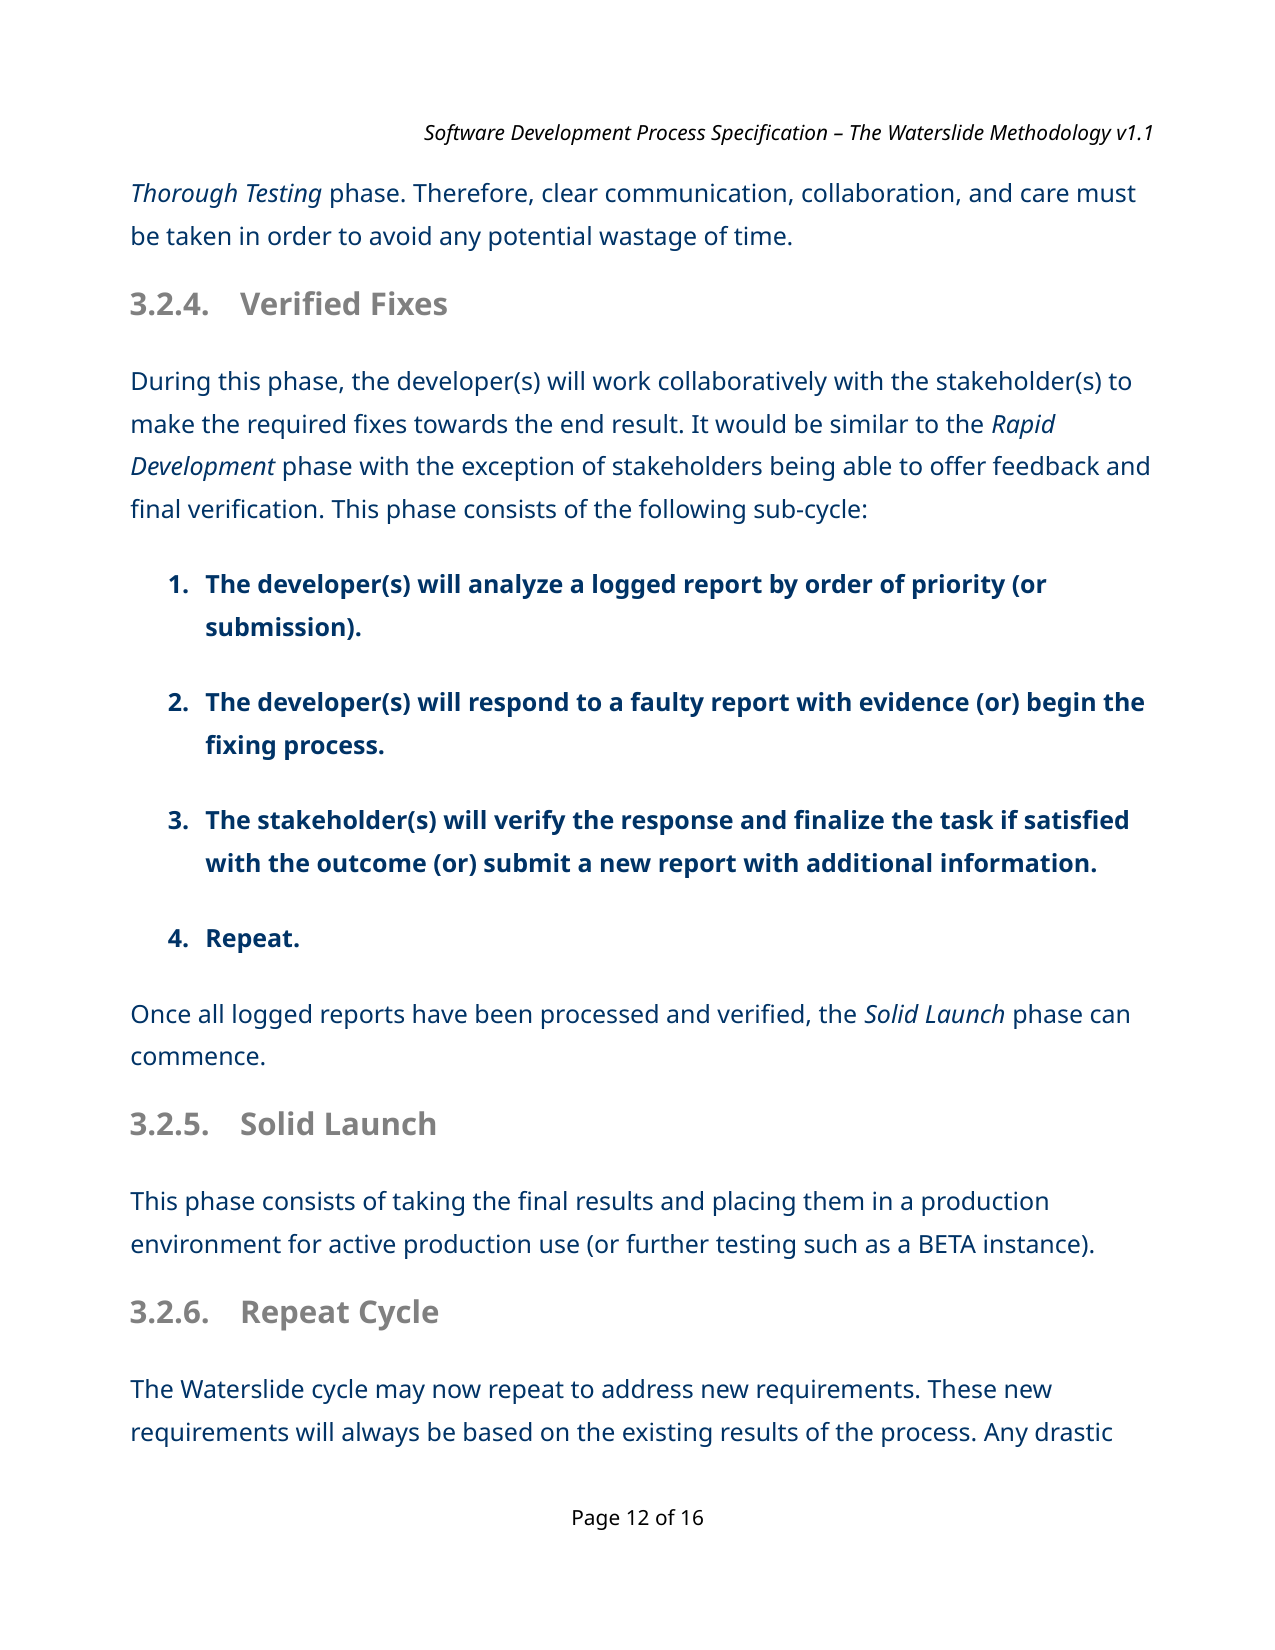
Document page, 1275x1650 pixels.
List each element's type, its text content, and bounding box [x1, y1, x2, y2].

subtitle Solid Launch [121, 1102, 1157, 1144]
list Repeat. [168, 921, 1157, 955]
text During this phase, the developer(s) will work collaboratively with the stakeholder(s) to make the required fixes towards the end result. It would be similar to the Rapid Development phase with the exception of stakeholders being able to offer feedback and final verification. This phase consists of the following sub-cycle: [130, 364, 1157, 525]
text Thorough Testing phase. Therefore, clear communication, collaboration, and care must be taken in order to avoid any potential wastage of time. [130, 176, 1157, 253]
subtitle Verified Fixes [121, 282, 1157, 324]
text Once all logged reports have been processed and verified, the Solid Launch phase can commence. [130, 996, 1157, 1073]
list The developer(s) will analyze a logged report by order of priority (or submission). [168, 567, 1157, 643]
text This phase consists of taking the final results and placing them in a production environment for active production use (or further testing such as a BETA instance). [130, 1184, 1157, 1261]
subtitle Repeat Cycle [121, 1290, 1157, 1332]
text The Waterslide cycle may now repeat to address new requirements. These new requirements will always be based on the existing results of the process. Any drastic [130, 1372, 1157, 1448]
list The stakeholder(s) will verify the response and finalize the task if satisfied with the outcome (or) submit a new report with additional information. [168, 803, 1157, 879]
list The developer(s) will respond to a faulty report with evidence (or) begin the fixing process. [168, 685, 1157, 761]
